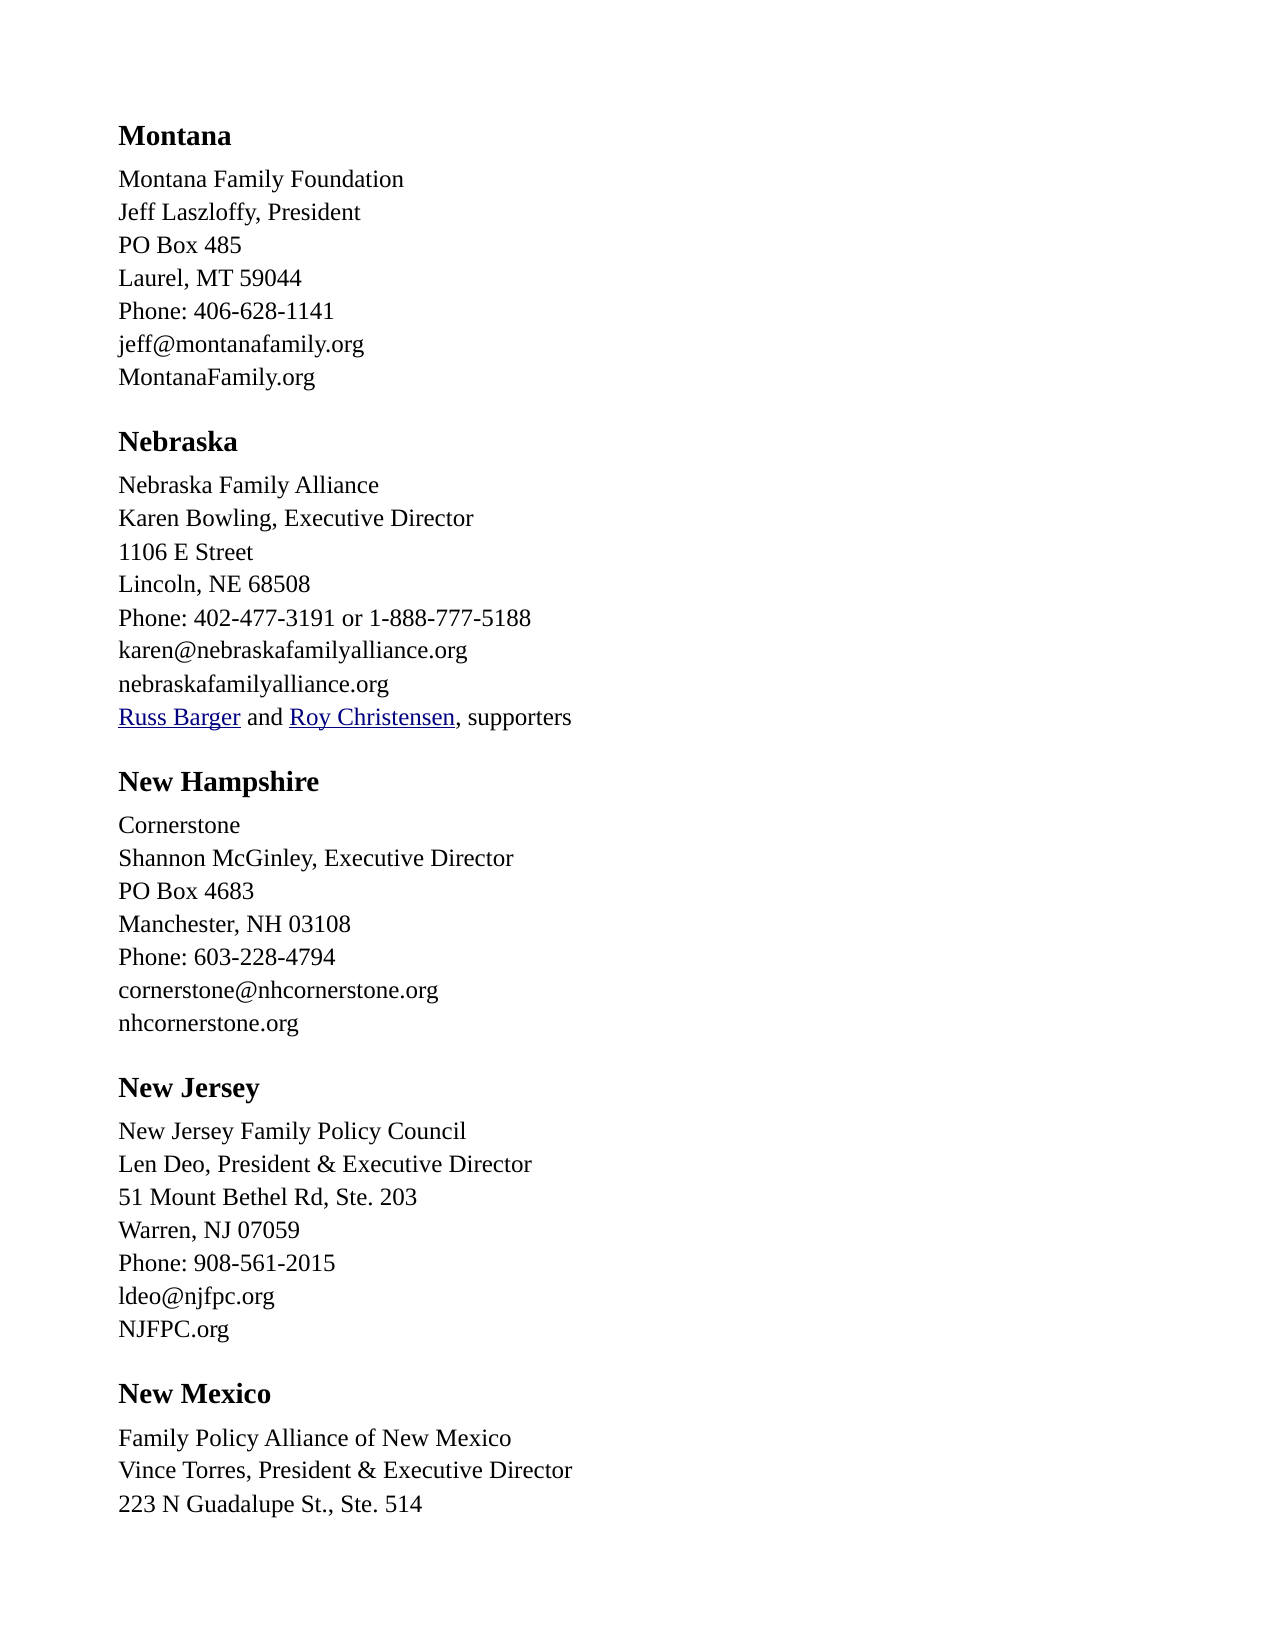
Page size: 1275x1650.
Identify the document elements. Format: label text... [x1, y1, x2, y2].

text Cornerstone Shannon McGinley, Executive Director PO Box 4683 Manchester, NH 03108 Phone: 603-228-4794 cornerstone@nhcornerstone.org nhcornerstone.org [118, 810, 1157, 1037]
text Family Policy Alliance of New Mexico Vince Torres, President & Executive Director 223 N Guadalupe St., Ste. 514 [118, 1423, 1157, 1517]
subtitle New Hampshire [118, 764, 1157, 797]
subtitle Montana [118, 118, 1157, 152]
subtitle Nebraska [118, 424, 1157, 458]
text Montana Family Foundation Jeff Laszloffy, President PO Box 485 Laurel, MT 59044 Phone: 406-628-1141 jeff@montanafamily.org MontanaFamily.org [118, 164, 1157, 391]
subtitle New Mexico [118, 1377, 1157, 1410]
text Nebraska Family Alliance Karen Bowling, Executive Director 1106 E Street Lincoln, NE 68508 Phone: 402-477-3191 or 1-888-777-5188 karen@nebraskafamilyalliance.org nebraskafamilyalliance.org Russ Barger and Roy Christensen, supporters [118, 471, 1157, 730]
text New Jersey Family Policy Council Len Deo, President & Executive Director 51 Mount Bethel Rd, Ste. 203 Warren, NJ 07059 Phone: 908-561-2015 ldeo@njfpc.org NJFPC.org [118, 1116, 1157, 1343]
subtitle New Jersey [118, 1070, 1157, 1104]
